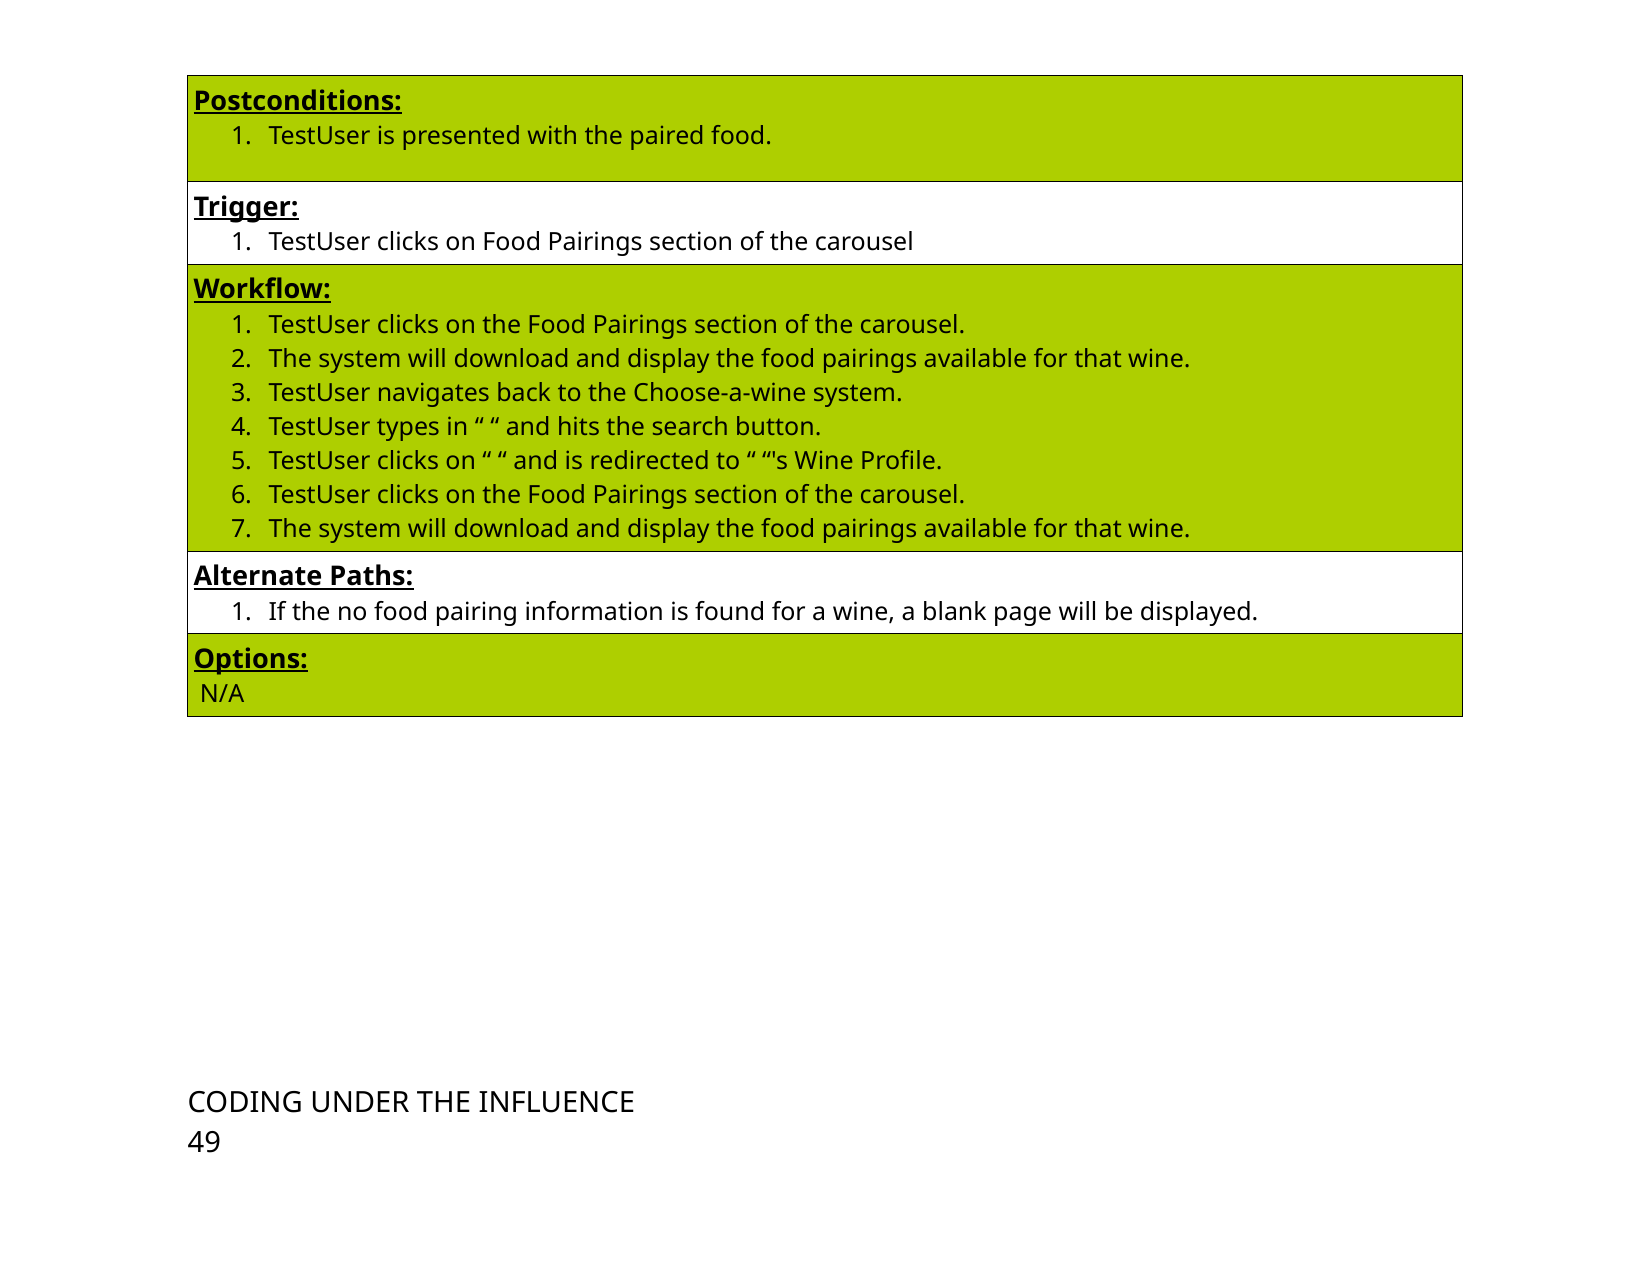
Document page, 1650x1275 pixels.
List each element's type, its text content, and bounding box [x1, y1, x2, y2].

table_cell Alternate Paths: If the no food pairing information is found for a wine, a blank page will be displayed. [188, 552, 1462, 633]
table_cell Trigger: TestUser clicks on Food Pairings section of the carousel [188, 182, 1462, 264]
table_cell Postconditions: TestUser is presented with the paired food. [188, 76, 1462, 181]
table_cell Workflow: TestUser clicks on the Food Pairings section of the carousel. The system will download and display the food pairings available for that wine. TestUser navigates back to the Choose-a-wine system. TestUser types in “ “ and hits the search button. TestUser clicks on “ “ and is redirected to “ “'s Wine Profile. TestUser clicks on the Food Pairings section of the carousel. The system will download and display the food pairings available for that wine. [188, 265, 1462, 551]
table_cell Options: N/A [188, 634, 1462, 716]
